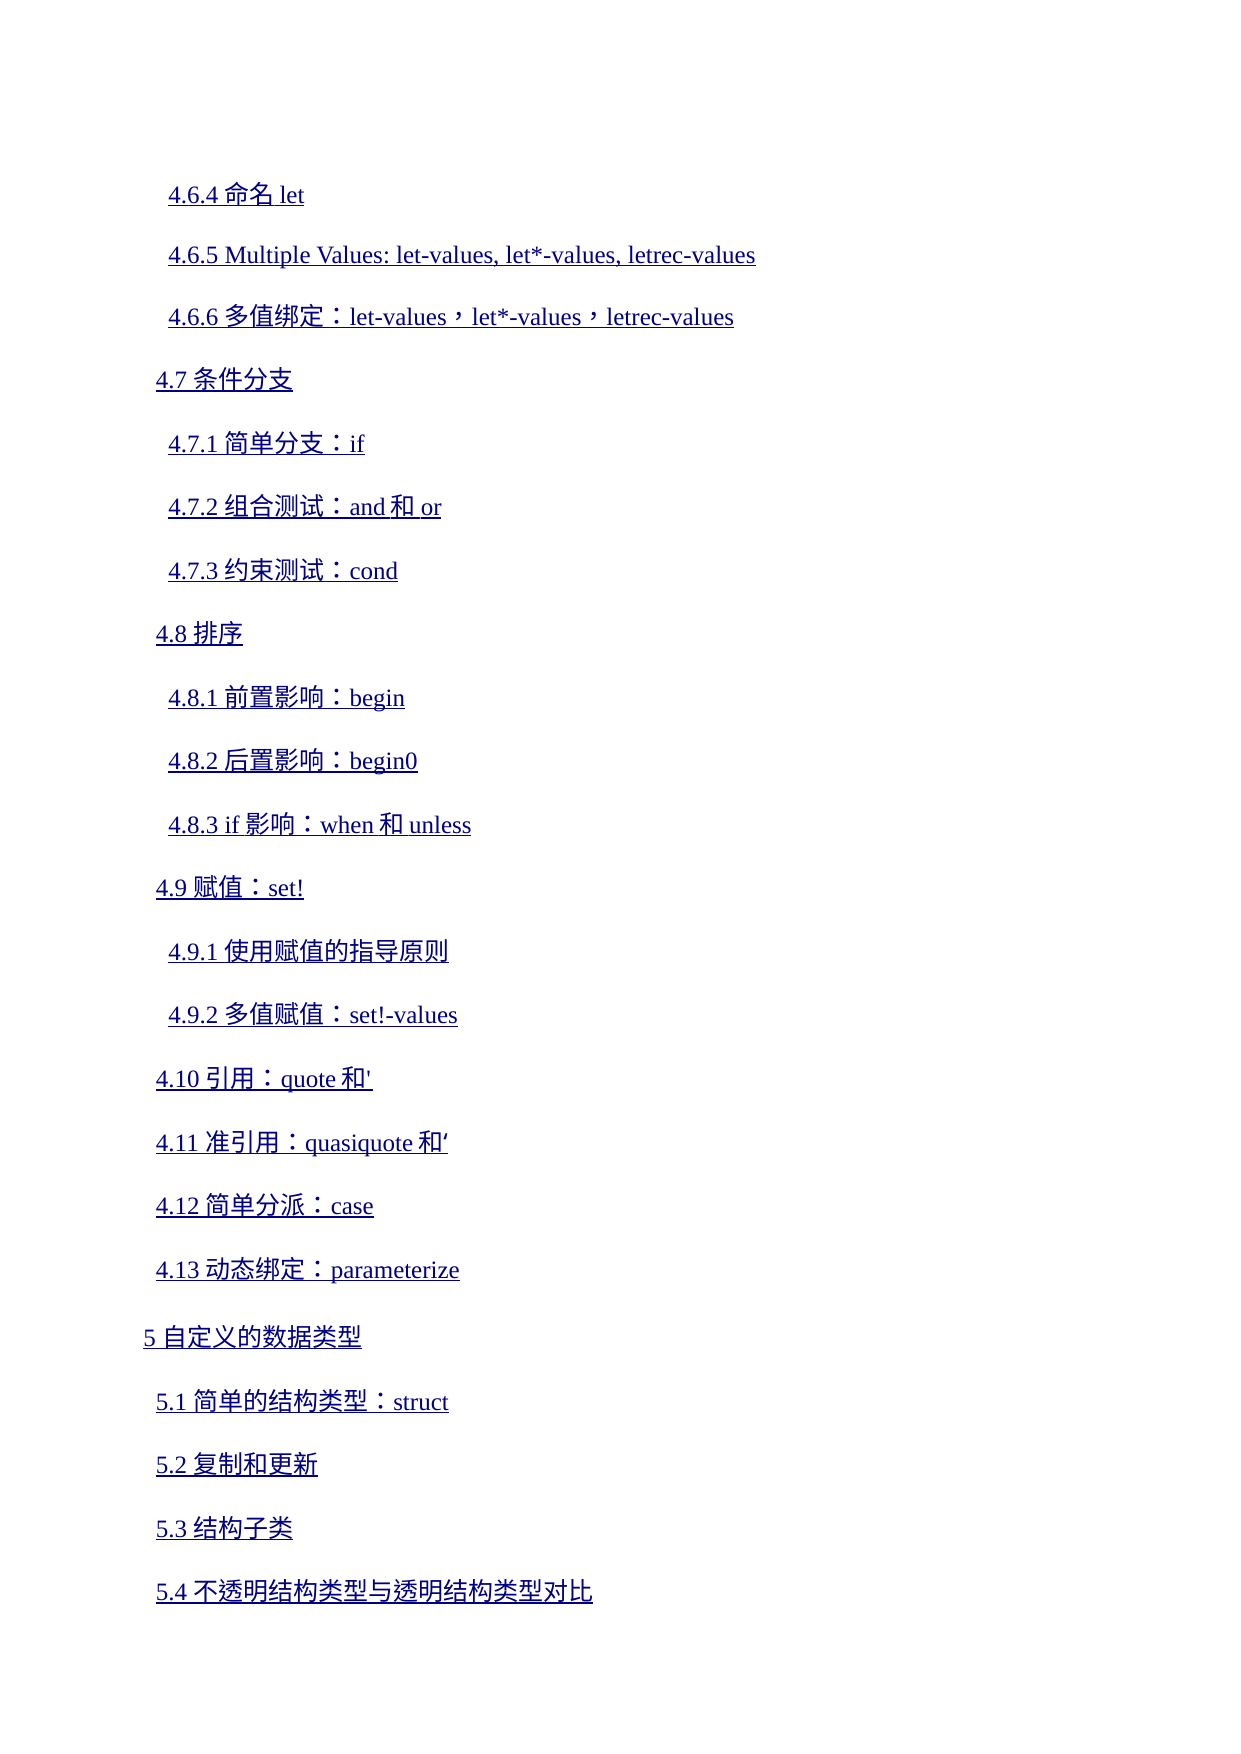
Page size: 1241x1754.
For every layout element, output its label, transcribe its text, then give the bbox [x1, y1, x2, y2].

table_cell 4.10 引用：quote和' [118, 1061, 908, 1124]
table_cell [118, 118, 908, 176]
table_cell 5.2 复制和更新 [118, 1447, 908, 1510]
table_cell 4.8.3 if影响：when和unless [118, 806, 908, 870]
table_cell [118, 1315, 908, 1319]
table_cell 5.1 简单的结构类型：struct [118, 1383, 908, 1447]
table_cell 5.3 结构子类 [118, 1510, 908, 1574]
table_cell 5 自定义的数据类型 [118, 1320, 908, 1383]
table_cell 5.4 不透明结构类型与透明结构类型对比 [118, 1574, 908, 1608]
table_cell 4.8 排序 [118, 616, 908, 679]
table_cell 4.7 条件分支 [118, 362, 908, 425]
table_cell 4.7.3 约束测试：cond [118, 552, 908, 616]
table_cell 4.9.2 多值赋值：set!-values [118, 997, 908, 1061]
table_cell 4.11 准引用：quasiquote和‘ [118, 1124, 908, 1188]
table_cell 4.7.1 简单分支：if [118, 425, 908, 489]
table_cell 4.6.4 命名let [118, 176, 908, 240]
table_cell 4.6.6 多值绑定：let-values，let*-values，letrec-values [118, 298, 908, 362]
table_cell 4.7.2 组合测试：and和or [118, 489, 908, 552]
table_cell 4.13 动态绑定：parameterize [118, 1251, 908, 1315]
table_cell 4.8.2 后置影响：begin0 [118, 743, 908, 806]
table_cell 4.9 赋值：set! [118, 870, 908, 933]
table_cell 4.8.1 前置影响：begin [118, 679, 908, 743]
table_cell 4.12 简单分派：case [118, 1188, 908, 1251]
table_cell 4.6.5 Multiple Values: let-values, let*-values, letrec-values [118, 240, 908, 298]
table_cell 4.9.1 使用赋值的指导原则 [118, 934, 908, 997]
